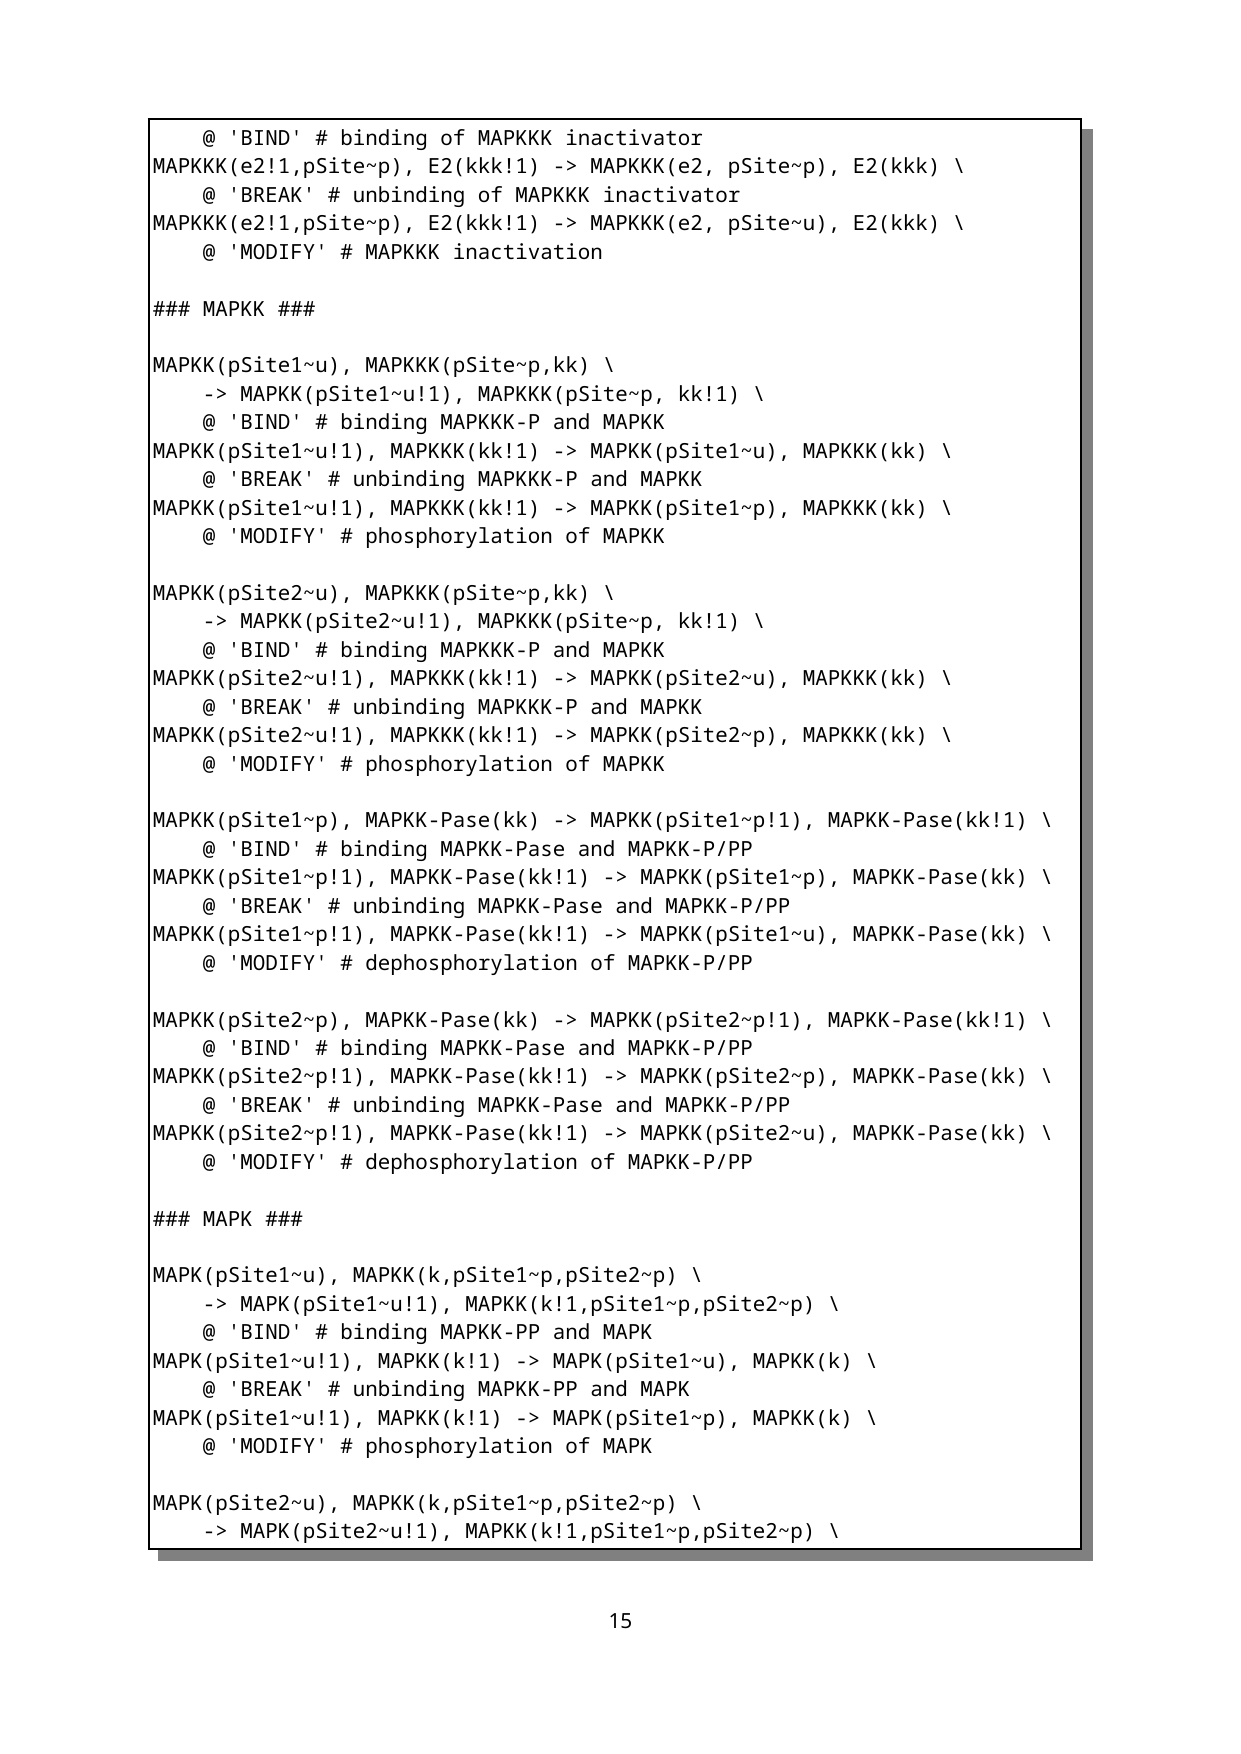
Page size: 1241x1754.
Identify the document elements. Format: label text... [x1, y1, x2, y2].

text @ 'BREAK' # unbinding MAPKK-Pase and MAPKK-P/PP [150, 1085, 1080, 1113]
text @ 'BIND' # binding of MAPKKK inactivator [150, 120, 1080, 147]
text -> MAPK(pSite2~u!1), MAPKK(k!1,pSite1~p,pSite2~p) \ [150, 1512, 1080, 1548]
text MAPK(pSite2~u), MAPKK(k,pSite1~p,pSite2~p) \ [150, 1483, 1080, 1512]
text @ 'BIND' # binding MAPKK-Pase and MAPKK-P/PP [150, 829, 1080, 857]
text MAPK(pSite1~u!1), MAPKK(k!1) -> MAPK(pSite1~p), MAPKK(k) \ [150, 1398, 1080, 1426]
text MAPKK(pSite2~p!1), MAPKK-Pase(kk!1) -> MAPKK(pSite2~u), MAPKK-Pase(kk) \ [150, 1113, 1080, 1142]
text MAPKKK(e2!1,pSite~p), E2(kkk!1) -> MAPKKK(e2, pSite~u), E2(kkk) \ [150, 203, 1080, 232]
text @ 'BIND' # binding MAPKKK-P and MAPKK [150, 630, 1080, 658]
text MAPKK(pSite2~p!1), MAPKK-Pase(kk!1) -> MAPKK(pSite2~p), MAPKK-Pase(kk) \ [150, 1057, 1080, 1085]
text @ 'BREAK' # unbinding MAPKKK-P and MAPKK [150, 687, 1080, 715]
text MAPK(pSite1~u!1), MAPKK(k!1) -> MAPK(pSite1~u), MAPKK(k) \ [150, 1341, 1080, 1369]
text MAPK(pSite1~u), MAPKK(k,pSite1~p,pSite2~p) \ [150, 1256, 1080, 1284]
text MAPKK(pSite1~p!1), MAPKK-Pase(kk!1) -> MAPKK(pSite1~p), MAPKK-Pase(kk) \ [150, 857, 1080, 886]
text ### MAPKK ### [150, 289, 1080, 322]
text @ 'MODIFY' # dephosphorylation of MAPKK-P/PP [150, 943, 1080, 976]
text @ 'MODIFY' # phosphorylation of MAPK [150, 1426, 1080, 1460]
text @ 'BREAK' # unbinding MAPKK-Pase and MAPKK-P/PP [150, 886, 1080, 914]
text -> MAPKK(pSite2~u!1), MAPKKK(pSite~p, kk!1) \ [150, 602, 1080, 630]
text @ 'BREAK' # unbinding MAPKK-PP and MAPK [150, 1369, 1080, 1398]
text MAPKK(pSite1~u!1), MAPKKK(kk!1) -> MAPKK(pSite1~p), MAPKKK(kk) \ [150, 488, 1080, 516]
text ### MAPK ### [150, 1199, 1080, 1232]
text @ 'MODIFY' # phosphorylation of MAPKK [150, 516, 1080, 550]
text @ 'BIND' # binding MAPKK-PP and MAPK [150, 1312, 1080, 1341]
text @ 'BIND' # binding MAPKKK-P and MAPKK [150, 402, 1080, 431]
text -> MAPKK(pSite1~u!1), MAPKKK(pSite~p, kk!1) \ [150, 374, 1080, 402]
text MAPKK(pSite2~u!1), MAPKKK(kk!1) -> MAPKK(pSite2~p), MAPKKK(kk) \ [150, 715, 1080, 744]
text MAPKK(pSite2~u!1), MAPKKK(kk!1) -> MAPKK(pSite2~u), MAPKKK(kk) \ [150, 658, 1080, 687]
text @ 'MODIFY' # phosphorylation of MAPKK [150, 744, 1080, 777]
text @ 'MODIFY' # MAPKKK inactivation [150, 232, 1080, 265]
text MAPKK(pSite2~u), MAPKKK(pSite~p,kk) \ [150, 573, 1080, 602]
text @ 'BREAK' # unbinding of MAPKKK inactivator [150, 175, 1080, 203]
text MAPKKK(e2!1,pSite~p), E2(kkk!1) -> MAPKKK(e2, pSite~p), E2(kkk) \ [150, 147, 1080, 175]
text MAPKK(pSite1~p!1), MAPKK-Pase(kk!1) -> MAPKK(pSite1~u), MAPKK-Pase(kk) \ [150, 914, 1080, 943]
text -> MAPK(pSite1~u!1), MAPKK(k!1,pSite1~p,pSite2~p) \ [150, 1284, 1080, 1312]
text @ 'BREAK' # unbinding MAPKKK-P and MAPKK [150, 459, 1080, 488]
text MAPKK(pSite2~p), MAPKK-Pase(kk) -> MAPKK(pSite2~p!1), MAPKK-Pase(kk!1) \ [150, 1000, 1080, 1028]
text @ 'BIND' # binding MAPKK-Pase and MAPKK-P/PP [150, 1028, 1080, 1057]
text MAPKK(pSite1~u!1), MAPKKK(kk!1) -> MAPKK(pSite1~u), MAPKKK(kk) \ [150, 431, 1080, 459]
text MAPKK(pSite1~p), MAPKK-Pase(kk) -> MAPKK(pSite1~p!1), MAPKK-Pase(kk!1) \ [150, 801, 1080, 829]
text @ 'MODIFY' # dephosphorylation of MAPKK-P/PP [150, 1142, 1080, 1175]
text MAPKK(pSite1~u), MAPKKK(pSite~p,kk) \ [150, 346, 1080, 374]
